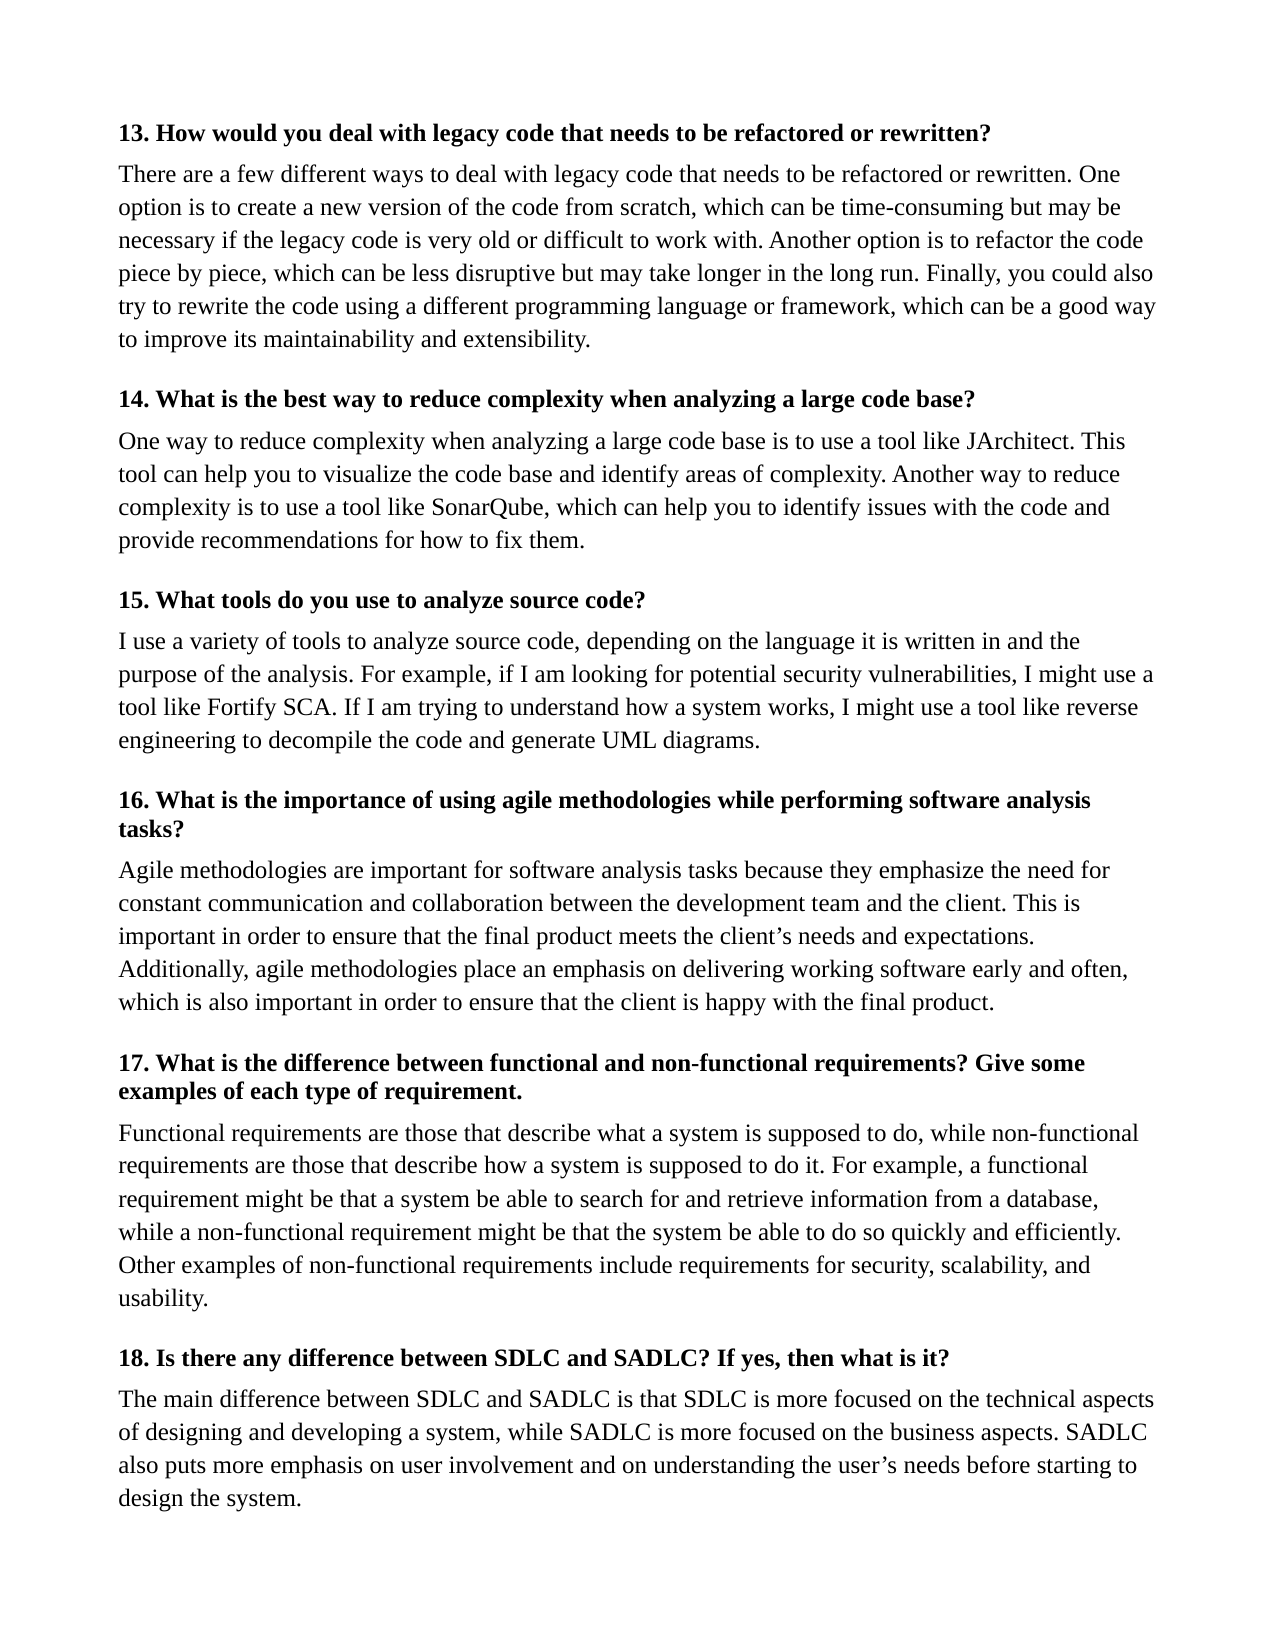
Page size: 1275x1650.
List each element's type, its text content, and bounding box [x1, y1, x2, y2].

subtitle 13. How would you deal with legacy code that needs to be refactored or rewritten? [118, 118, 1157, 147]
subtitle 16. What is the importance of using agile methodologies while performing software analysis tasks? [118, 785, 1157, 843]
subtitle 14. What is the best way to reduce complexity when analyzing a large code base? [118, 384, 1157, 413]
text There are a few different ways to deal with legacy code that needs to be refactored or rewritten. One option is to create a new version of the code from scratch, which can be time-consuming but may be necessary if the legacy code is very old or difficult to work with. Another option is to refactor the code piece by piece, which can be less disruptive but may take longer in the long run. Finally, you could also try to rewrite the code using a different programming language or framework, which can be a good way to improve its maintainability and extensibility. [118, 159, 1157, 353]
text Agile methodologies are important for software analysis tasks because they emphasize the need for constant communication and collaboration between the development team and the client. This is important in order to ensure that the final product meets the client’s needs and expectations. Additionally, agile methodologies place an emphasis on delivering working software early and often, which is also important in order to ensure that the client is happy with the final product. [118, 855, 1157, 1016]
subtitle 18. Is there any difference between SDLC and SADLC? If yes, then what is it? [118, 1343, 1157, 1372]
subtitle 17. What is the difference between functional and non-functional requirements? Give some examples of each type of requirement. [118, 1048, 1157, 1105]
text The main difference between SDLC and SADLC is that SDLC is more focused on the technical aspects of designing and developing a system, while SADLC is more focused on the business aspects. SADLC also puts more emphasis on user involvement and on understanding the user’s needs before starting to design the system. [118, 1384, 1157, 1512]
text I use a variety of tools to analyze source code, depending on the language it is written in and the purpose of the analysis. For example, if I am looking for potential security vulnerabilities, I might use a tool like Fortify SCA. If I am trying to understand how a system works, I might use a tool like reverse engineering to decompile the code and generate UML diagrams. [118, 626, 1157, 754]
text Functional requirements are those that describe what a system is supposed to do, while non-functional requirements are those that describe how a system is supposed to do it. For example, a functional requirement might be that a system be able to search for and retrieve information from a database, while a non-functional requirement might be that the system be able to do so quickly and efficiently. Other examples of non-functional requirements include requirements for security, scalability, and usability. [118, 1118, 1157, 1311]
subtitle 15. What tools do you use to analyze source code? [118, 585, 1157, 614]
text One way to reduce complexity when analyzing a large code base is to use a tool like JArchitect. This tool can help you to visualize the code base and identify areas of complexity. Another way to reduce complexity is to use a tool like SonarQube, which can help you to identify issues with the code and provide recommendations for how to fix them. [118, 426, 1157, 554]
